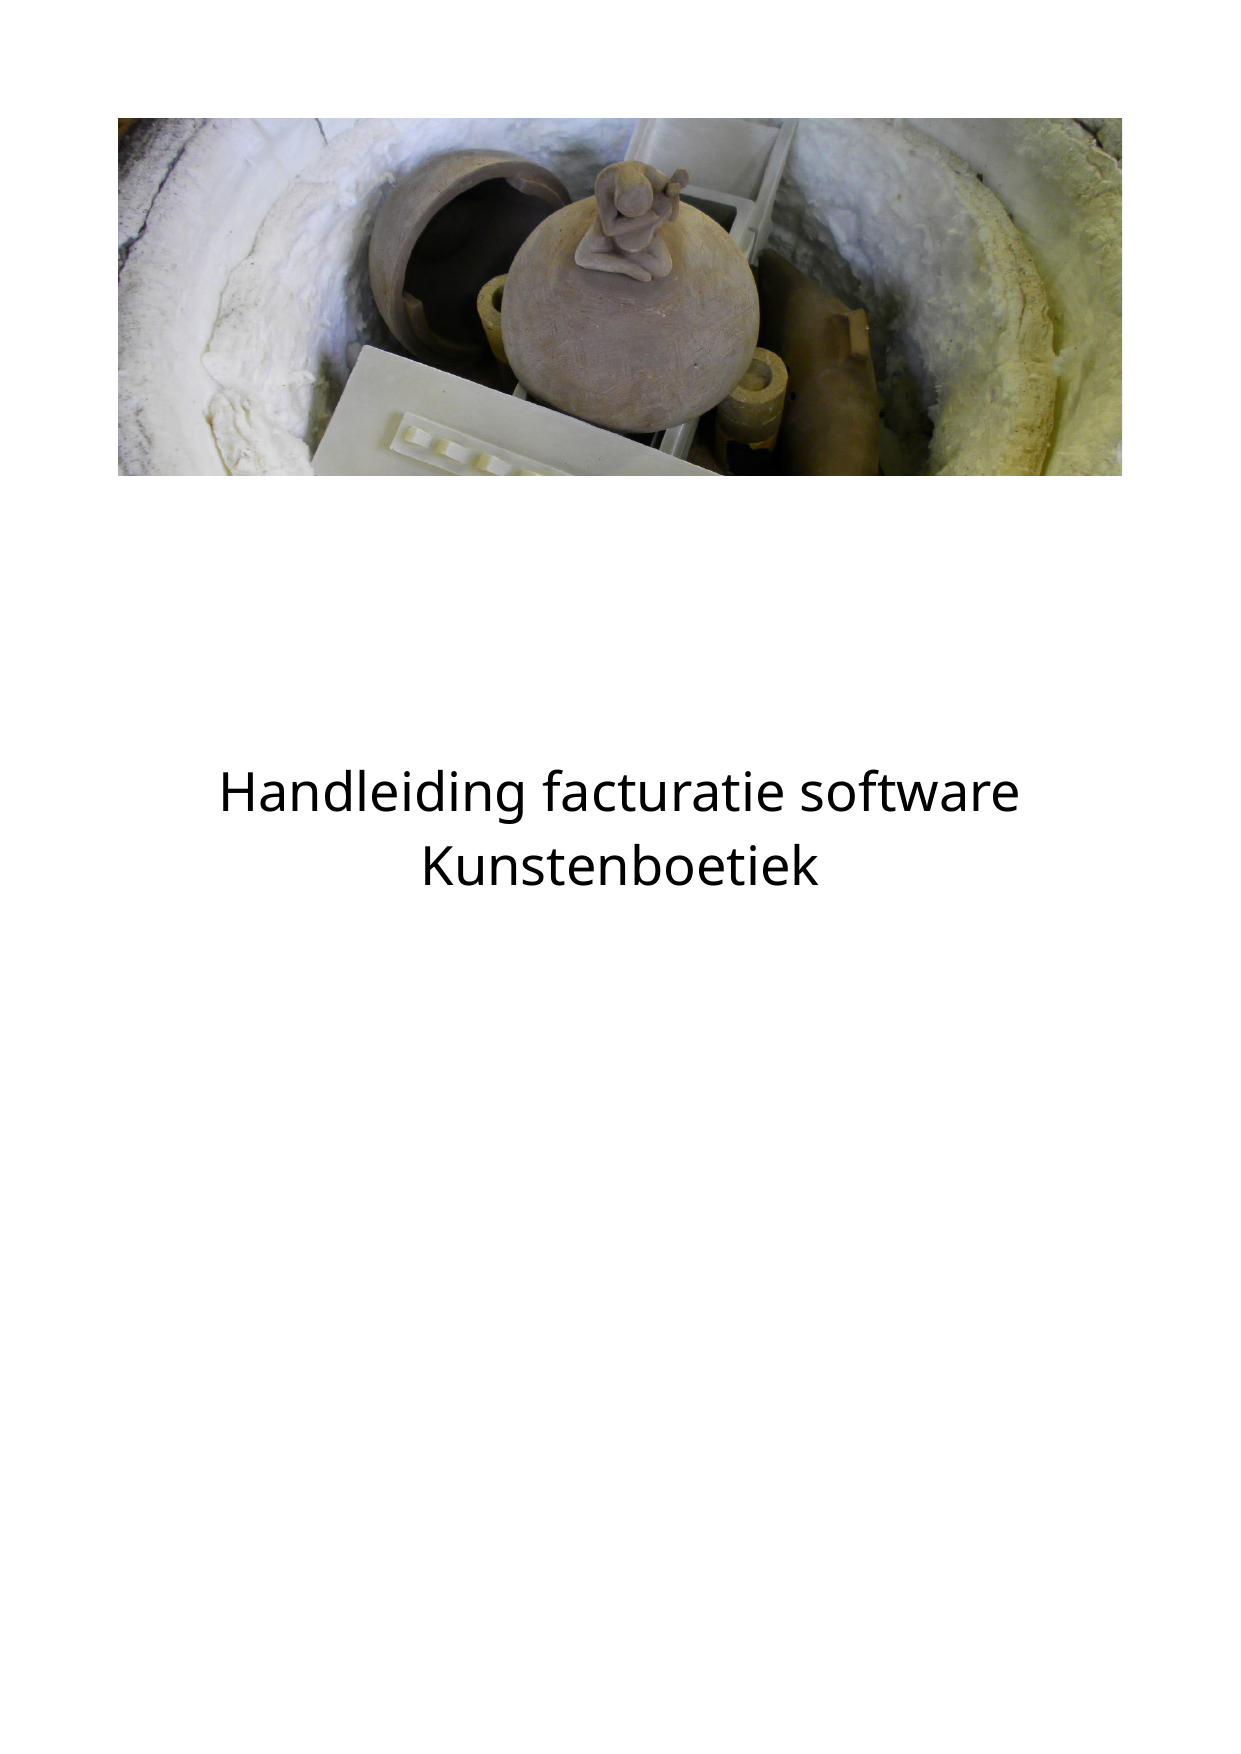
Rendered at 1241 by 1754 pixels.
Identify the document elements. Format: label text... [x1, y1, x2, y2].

text Handleiding facturatie software Kunstenboetiek [118, 754, 1122, 901]
picture [118, 118, 1123, 476]
